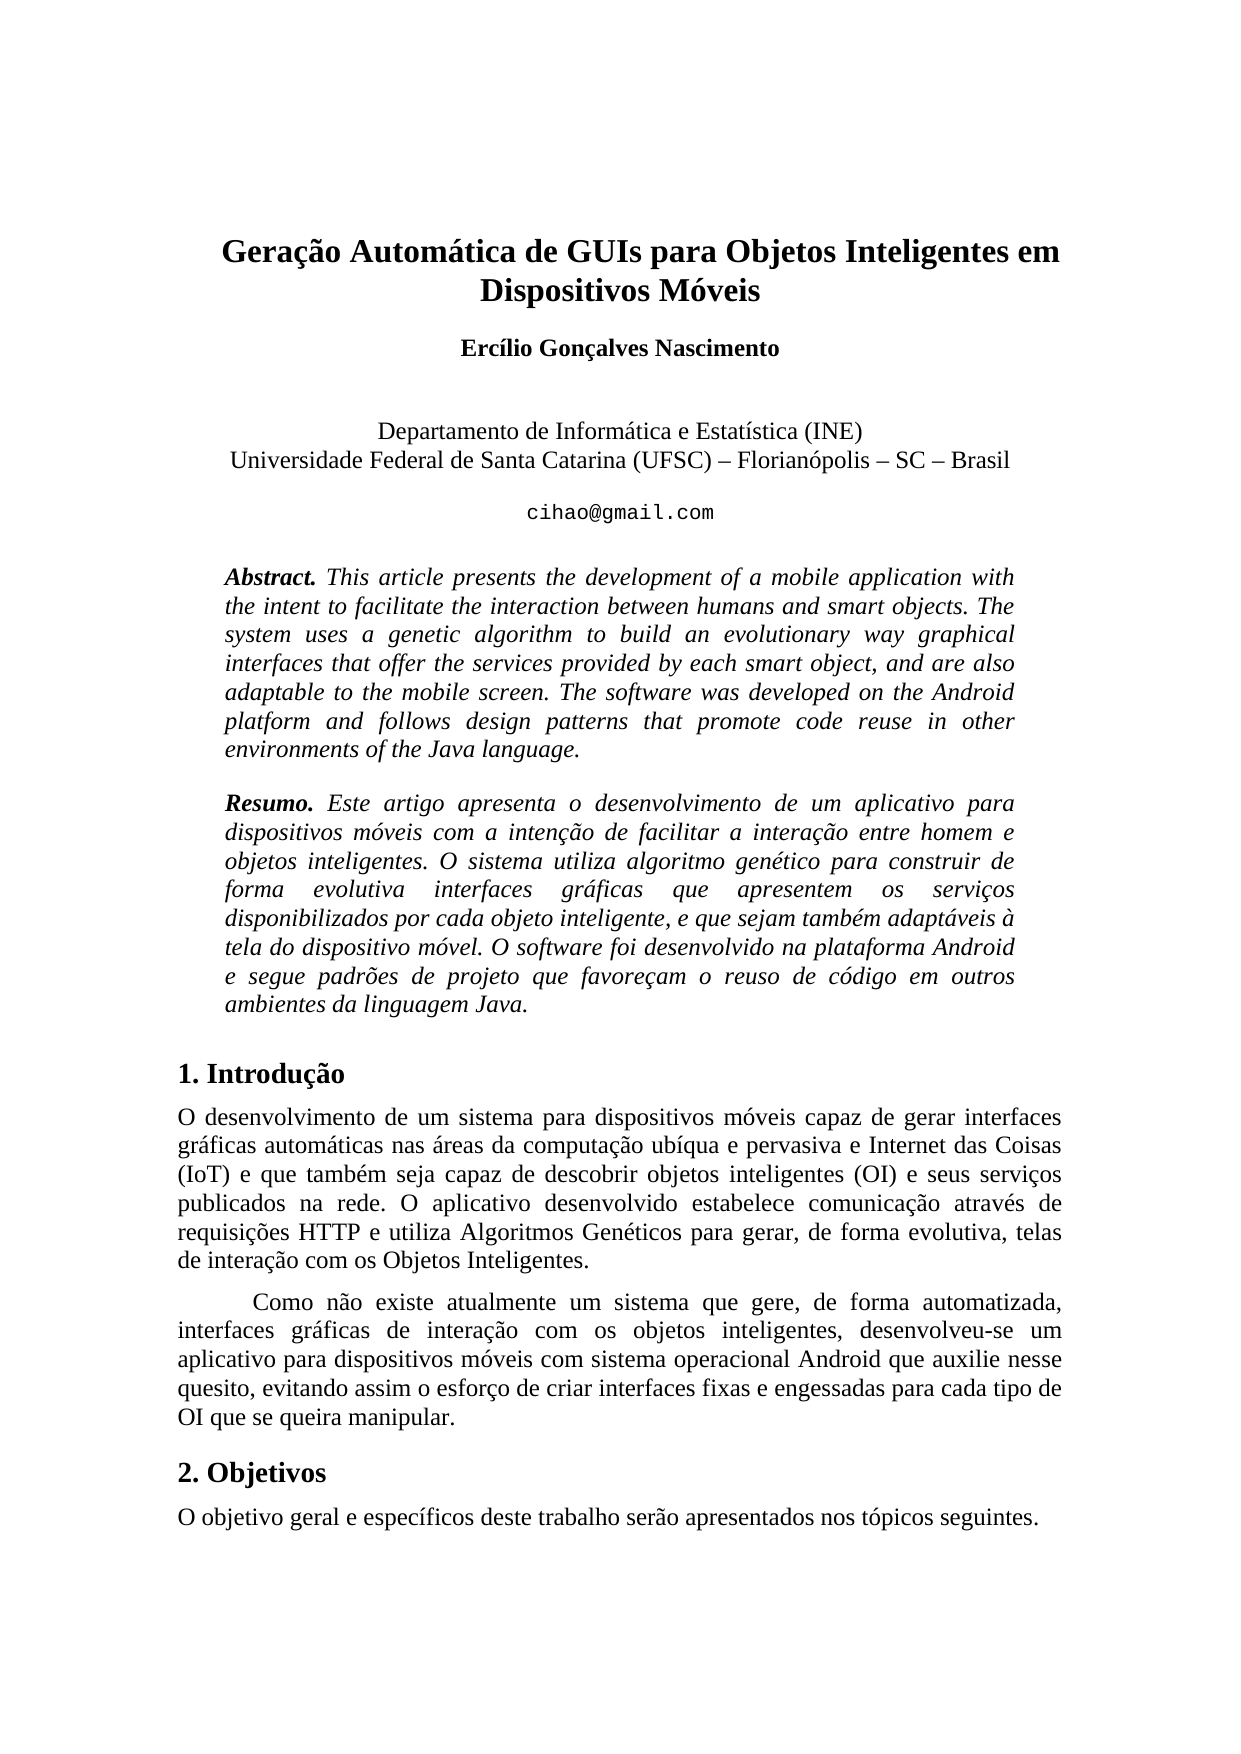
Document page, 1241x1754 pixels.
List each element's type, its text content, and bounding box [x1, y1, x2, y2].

subtitle 2. Objetivos [177, 1456, 1063, 1489]
text Resumo. Este artigo apresenta o desenvolvimento de um aplicativo para dispositivos móveis com a intenção de facilitar a interação entre homem e objetos inteligentes. O sistema utiliza algoritmo genético para construir de forma evolutiva interfaces gráficas que apresentem os serviços disponibilizados por cada objeto inteligente, e que sejam também adaptáveis à tela do dispositivo móvel. O software foi desenvolvido na plataforma Android e segue padrões de projeto que favoreçam o reuso de código em outros ambientes da linguagem Java. [224, 788, 1016, 1018]
text cihao@gmail.com [177, 502, 1063, 526]
text O objetivo geral e específicos deste trabalho serão apresentados nos tópicos seguintes. [177, 1502, 1063, 1530]
text O desenvolvimento de um sistema para dispositivos móveis capaz de gerar interfaces gráficas automáticas nas áreas da computação ubíqua e pervasiva e Internet das Coisas (IoT) e que também seja capaz de descobrir objetos inteligentes (OI) e seus serviços publicados na rede. O aplicativo desenvolvido estabelece comunicação através de requisições HTTP e utiliza Algoritmos Genéticos para gerar, de forma evolutiva, telas de interação com os Objetos Inteligentes. [177, 1102, 1063, 1274]
text Departamento de Informática e Estatística (INE) [177, 416, 1063, 445]
text Abstract. This article presents the development of a mobile application with the intent to facilitate the interaction between humans and smart objects. The system uses a genetic algorithm to build an evolutionary way graphical interfaces that offer the services provided by each smart object, and are also adaptable to the mobile screen. The software was developed on the Android platform and follows design patterns that promote code reuse in other environments of the Java language. [224, 562, 1016, 763]
subtitle 1. Introdução [177, 1056, 1063, 1089]
subtitle Geração Automática de GUIs para Objetos Inteligentes em Dispositivos Móveis [177, 232, 1063, 308]
text Universidade Federal de Santa Catarina (UFSC) – Florianópolis – SC – Brasil [177, 445, 1063, 473]
text Ercílio Gonçalves Nascimento [177, 333, 1063, 362]
text Como não existe atualmente um sistema que gere, de forma automatizada, interfaces gráficas de interação com os objetos inteligentes, desenvolveu-se um aplicativo para dispositivos móveis com sistema operacional Android que auxilie nesse quesito, evitando assim o esforço de criar interfaces fixas e engessadas para cada tipo de OI que se queira manipular. [177, 1287, 1063, 1431]
